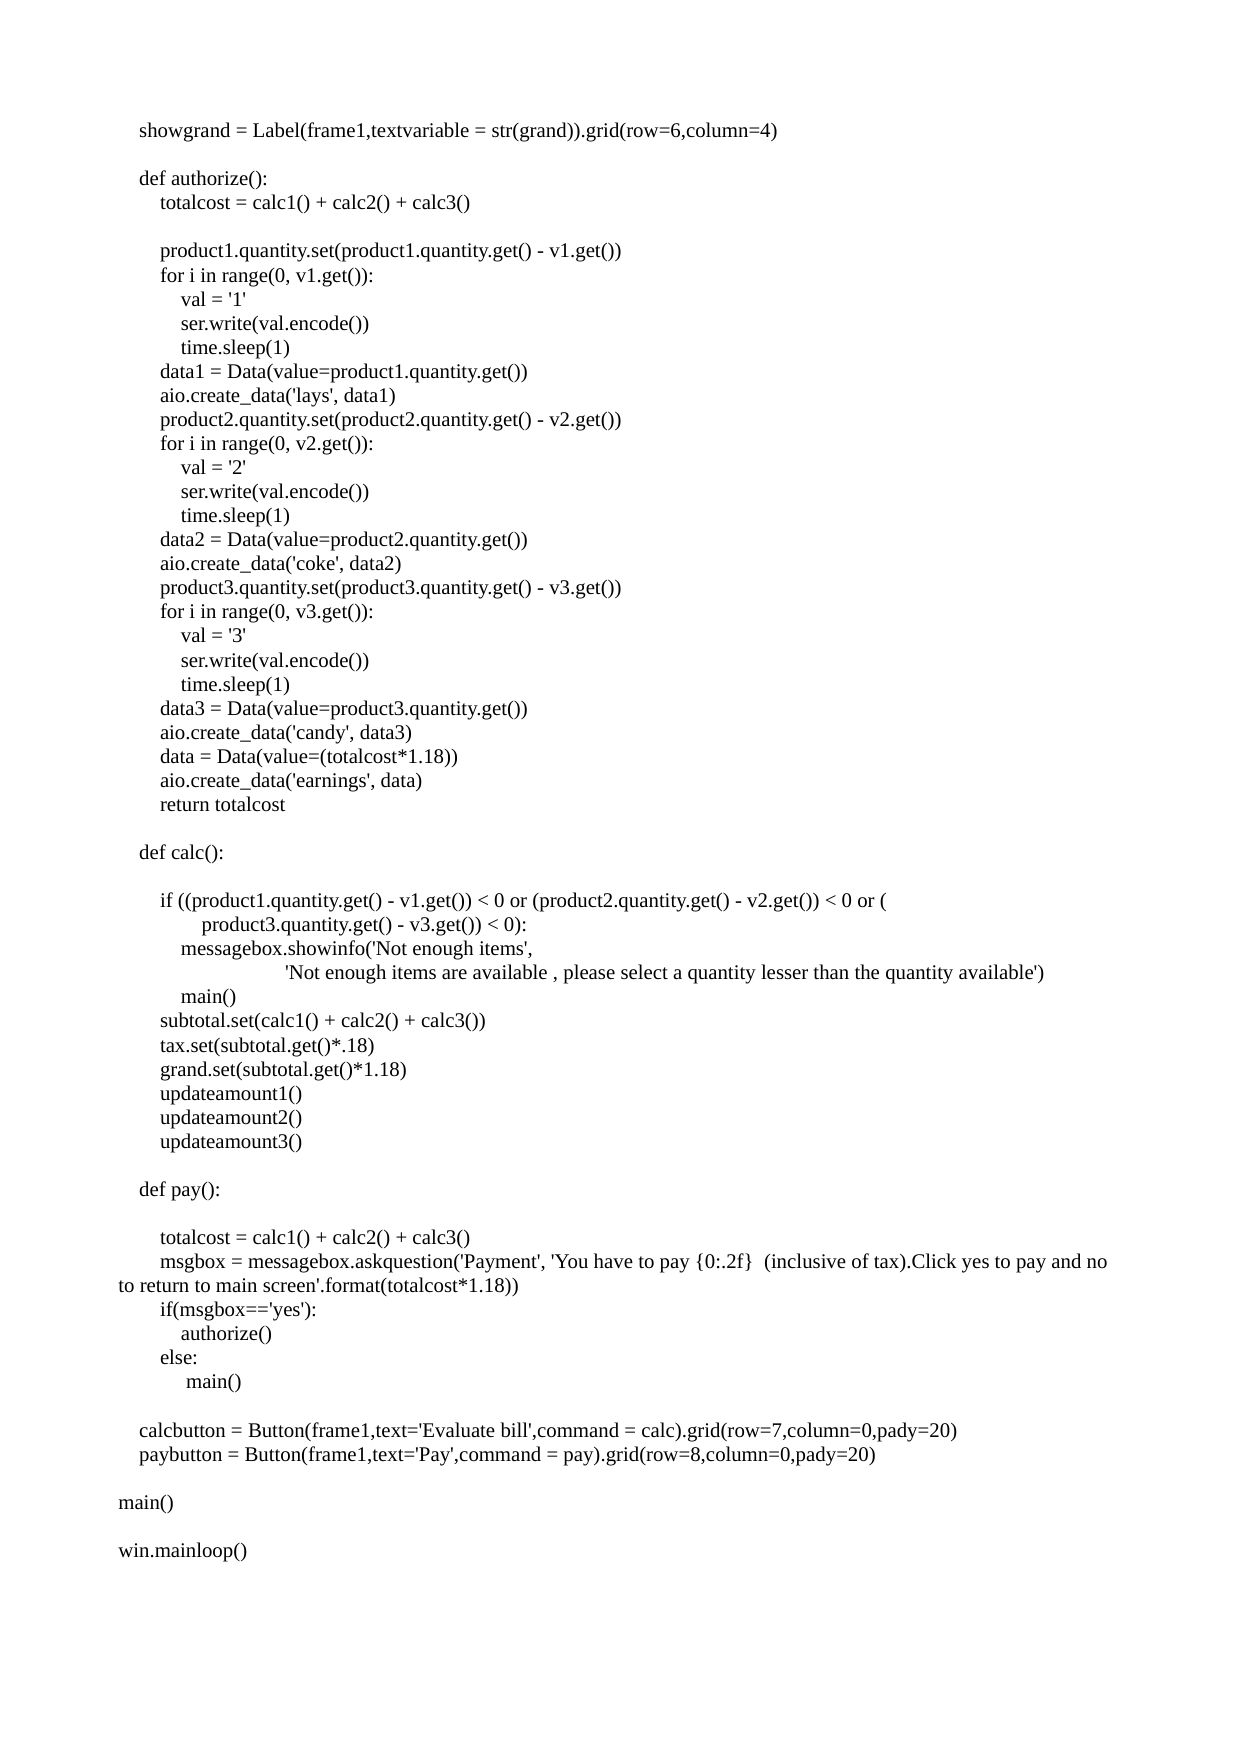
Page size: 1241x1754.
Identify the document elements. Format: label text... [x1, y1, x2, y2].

text aio.create_data('earnings', data) [118, 768, 1122, 792]
text main() [118, 1490, 1122, 1514]
text aio.create_data('candy', data3) [118, 720, 1122, 744]
text def calc(): [118, 840, 1122, 864]
text authorize() [118, 1321, 1122, 1345]
text msgbox = messagebox.askquestion('Payment', 'You have to pay {0:.2f} (inclusive of tax).Click yes to pay and no to return to main screen'.format(totalcost*1.18)) [118, 1249, 1122, 1297]
text ser.write(val.encode()) [118, 479, 1122, 503]
text updateamount2() [118, 1105, 1122, 1129]
text for i in range(0, v2.get()): [118, 431, 1122, 455]
text totalcost = calc1() + calc2() + calc3() [118, 190, 1122, 214]
text subtotal.set(calc1() + calc2() + calc3()) [118, 1008, 1122, 1032]
text data3 = Data(value=product3.quantity.get()) [118, 696, 1122, 720]
text win.mainloop() [118, 1538, 1122, 1562]
text product3.quantity.get() - v3.get()) < 0): [118, 912, 1122, 936]
text tax.set(subtotal.get()*.18) [118, 1032, 1122, 1057]
text aio.create_data('lays', data1) [118, 383, 1122, 407]
text time.sleep(1) [118, 335, 1122, 359]
text def pay(): [118, 1177, 1122, 1201]
text val = '3' [118, 623, 1122, 647]
text paybutton = Button(frame1,text='Pay',command = pay).grid(row=8,column=0,pady=20) [118, 1442, 1122, 1466]
text updateamount3() [118, 1129, 1122, 1153]
text grand.set(subtotal.get()*1.18) [118, 1057, 1122, 1081]
text totalcost = calc1() + calc2() + calc3() [118, 1225, 1122, 1249]
text else: [118, 1345, 1122, 1369]
text showgrand = Label(frame1,textvariable = str(grand)).grid(row=6,column=4) [118, 118, 1122, 142]
text product1.quantity.set(product1.quantity.get() - v1.get()) [118, 238, 1122, 262]
text val = '2' [118, 455, 1122, 479]
text time.sleep(1) [118, 503, 1122, 527]
text val = '1' [118, 287, 1122, 311]
text main() [118, 984, 1122, 1008]
text if(msgbox=='yes'): [118, 1297, 1122, 1321]
text for i in range(0, v3.get()): [118, 599, 1122, 623]
text updateamount1() [118, 1081, 1122, 1105]
text main() [118, 1369, 1122, 1393]
text ser.write(val.encode()) [118, 647, 1122, 672]
text time.sleep(1) [118, 672, 1122, 696]
text 'Not enough items are available , please select a quantity lesser than the quantity available') [118, 960, 1122, 984]
text messagebox.showinfo('Not enough items', [118, 936, 1122, 960]
text product2.quantity.set(product2.quantity.get() - v2.get()) [118, 407, 1122, 431]
text aio.create_data('coke', data2) [118, 551, 1122, 575]
text data = Data(value=(totalcost*1.18)) [118, 744, 1122, 768]
text calcbutton = Button(frame1,text='Evaluate bill',command = calc).grid(row=7,column=0,pady=20) [118, 1417, 1122, 1442]
text return totalcost [118, 792, 1122, 816]
text data1 = Data(value=product1.quantity.get()) [118, 359, 1122, 383]
text ser.write(val.encode()) [118, 311, 1122, 335]
text product3.quantity.set(product3.quantity.get() - v3.get()) [118, 575, 1122, 599]
text if ((product1.quantity.get() - v1.get()) < 0 or (product2.quantity.get() - v2.get()) < 0 or ( [118, 888, 1122, 912]
text data2 = Data(value=product2.quantity.get()) [118, 527, 1122, 551]
text for i in range(0, v1.get()): [118, 262, 1122, 287]
text def authorize(): [118, 166, 1122, 190]
